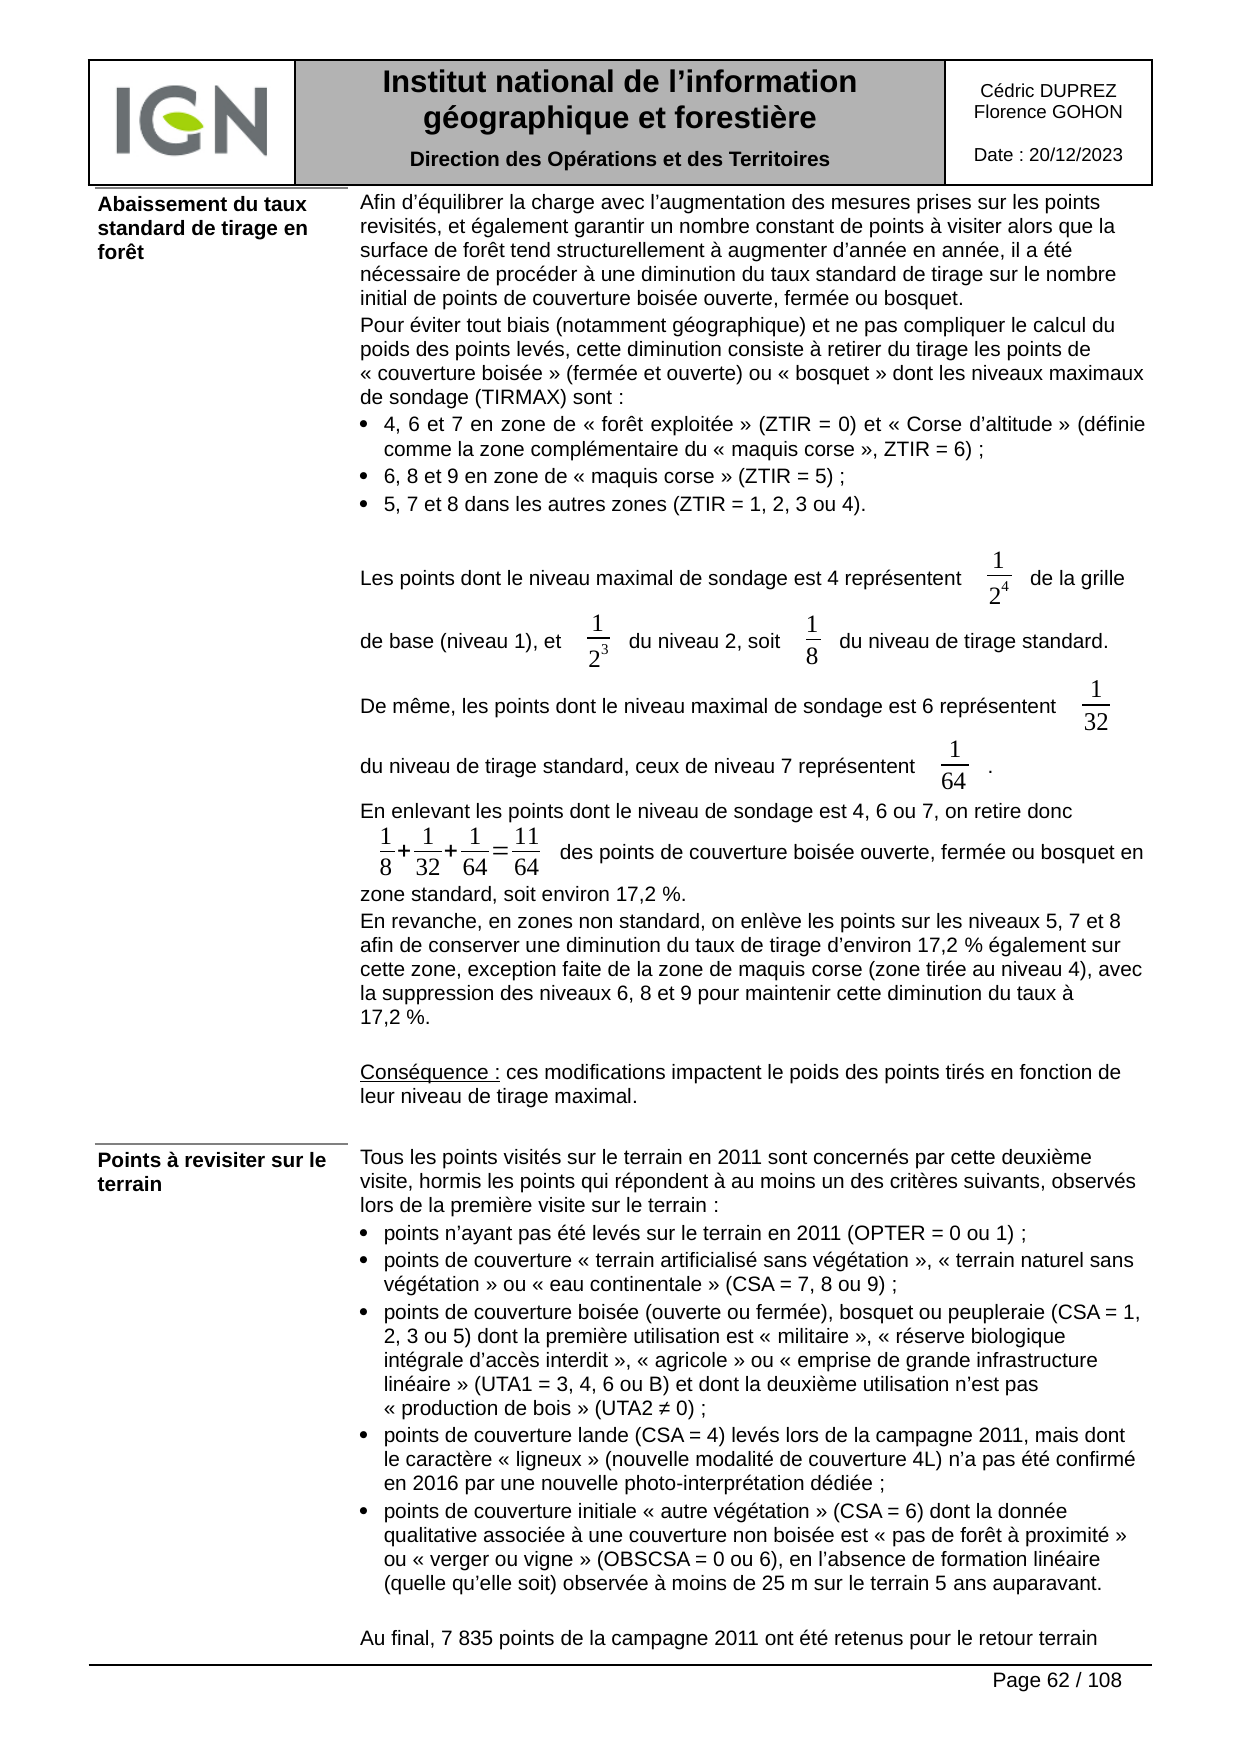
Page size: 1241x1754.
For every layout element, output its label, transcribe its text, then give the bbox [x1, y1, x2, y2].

table_cell Abaissement du taux standard de tirage en forêt [89, 186, 354, 1141]
table_cell Points à revisiter sur le terrain [89, 1141, 354, 1655]
picture [91, 62, 293, 180]
table_cell Tous les points visités sur le terrain en 2011 sont concernés par cette deuxième visite, hormis les points qui répondent à au moins un des critères suivants, observés lors de la première visite sur le terrain : points n’ayant pas été levés sur le terrain en 2011 (OPTER = 0 ou 1) ; points de couverture « terrain artificialisé sans végétation », « terrain naturel sans végétation » ou « eau continentale » (CSA = 7, 8 ou 9) ; points de couverture boisée (ouverte ou fermée), bosquet ou peupleraie (CSA = 1, 2, 3 ou 5) dont la première utilisation est « militaire », « réserve biologique intégrale d’accès interdit », « agricole » ou « emprise de grande infrastructure linéaire » (UTA1 = 3, 4, 6 ou B) et dont la deuxième utilisation n’est pas « production de bois » (UTA2 ≠ 0) ; points de couverture lande (CSA = 4) levés lors de la campagne 2011, mais dont le caractère « ligneux » (nouvelle modalité de couverture 4L) n’a pas été confirmé en 2016 par une nouvelle photo-interprétation dédiée ; points de couverture initiale « autre végétation » (CSA = 6) dont la donnée qualitative associée à une couverture non boisée est « pas de forêt à proximité » ou « verger ou vigne » (OBSCSA = 0 ou 6), en l’absence de formation linéaire (quelle qu’elle soit) observée à moins de 25 m sur le terrain 5 ans auparavant. Au final, 7 835 points de la campagne 2011 ont été retenus pour le retour terrain [354, 1141, 1152, 1655]
table_cell Afin d’équilibrer la charge avec l’augmentation des mesures prises sur les points revisités, et également garantir un nombre constant de points à visiter alors que la surface de forêt tend structurellement à augmenter d’année en année, il a été nécessaire de procéder à une diminution du taux standard de tirage sur le nombre initial de points de couverture boisée ouverte, fermée ou bosquet. Pour éviter tout biais (notamment géographique) et ne pas compliquer le calcul du poids des points levés, cette diminution consiste à retirer du tirage les points de « couverture boisée » (fermée et ouverte) ou « bosquet » dont les niveaux maximaux de sondage (TIRMAX) sont : 4, 6 et 7 en zone de « forêt exploitée » (ZTIR = 0) et « Corse d’altitude » (définie comme la zone complémentaire du « maquis corse », ZTIR = 6) ; 6, 8 et 9 en zone de « maquis corse » (ZTIR = 5) ; 5, 7 et 8 dans les autres zones (ZTIR = 1, 2, 3 ou 4). Les points dont le niveau maximal de sondage est 4 représentent de la grille de base (niveau 1), et du niveau 2, soit du niveau de tirage standard. De même, les points dont le niveau maximal de sondage est 6 représentent du niveau de tirage standard, ceux de niveau 7 représentent . En enlevant les points dont le niveau de sondage est 4, 6 ou 7, on retire donc des points de couverture boisée ouverte, fermée ou bosquet en zone standard, soit environ 17,2 %. En revanche, en zones non standard, on enlève les points sur les niveaux 5, 7 et 8 afin de conserver une diminution du taux de tirage d’environ 17,2 % également sur cette zone, exception faite de la zone de maquis corse (zone tirée au niveau 4), avec la suppression des niveaux 6, 8 et 9 pour maintenir cette diminution du taux à 17,2 %. Conséquence : ces modifications impactent le poids des points tirés en fonction de leur niveau de tirage maximal. [354, 186, 1152, 1141]
